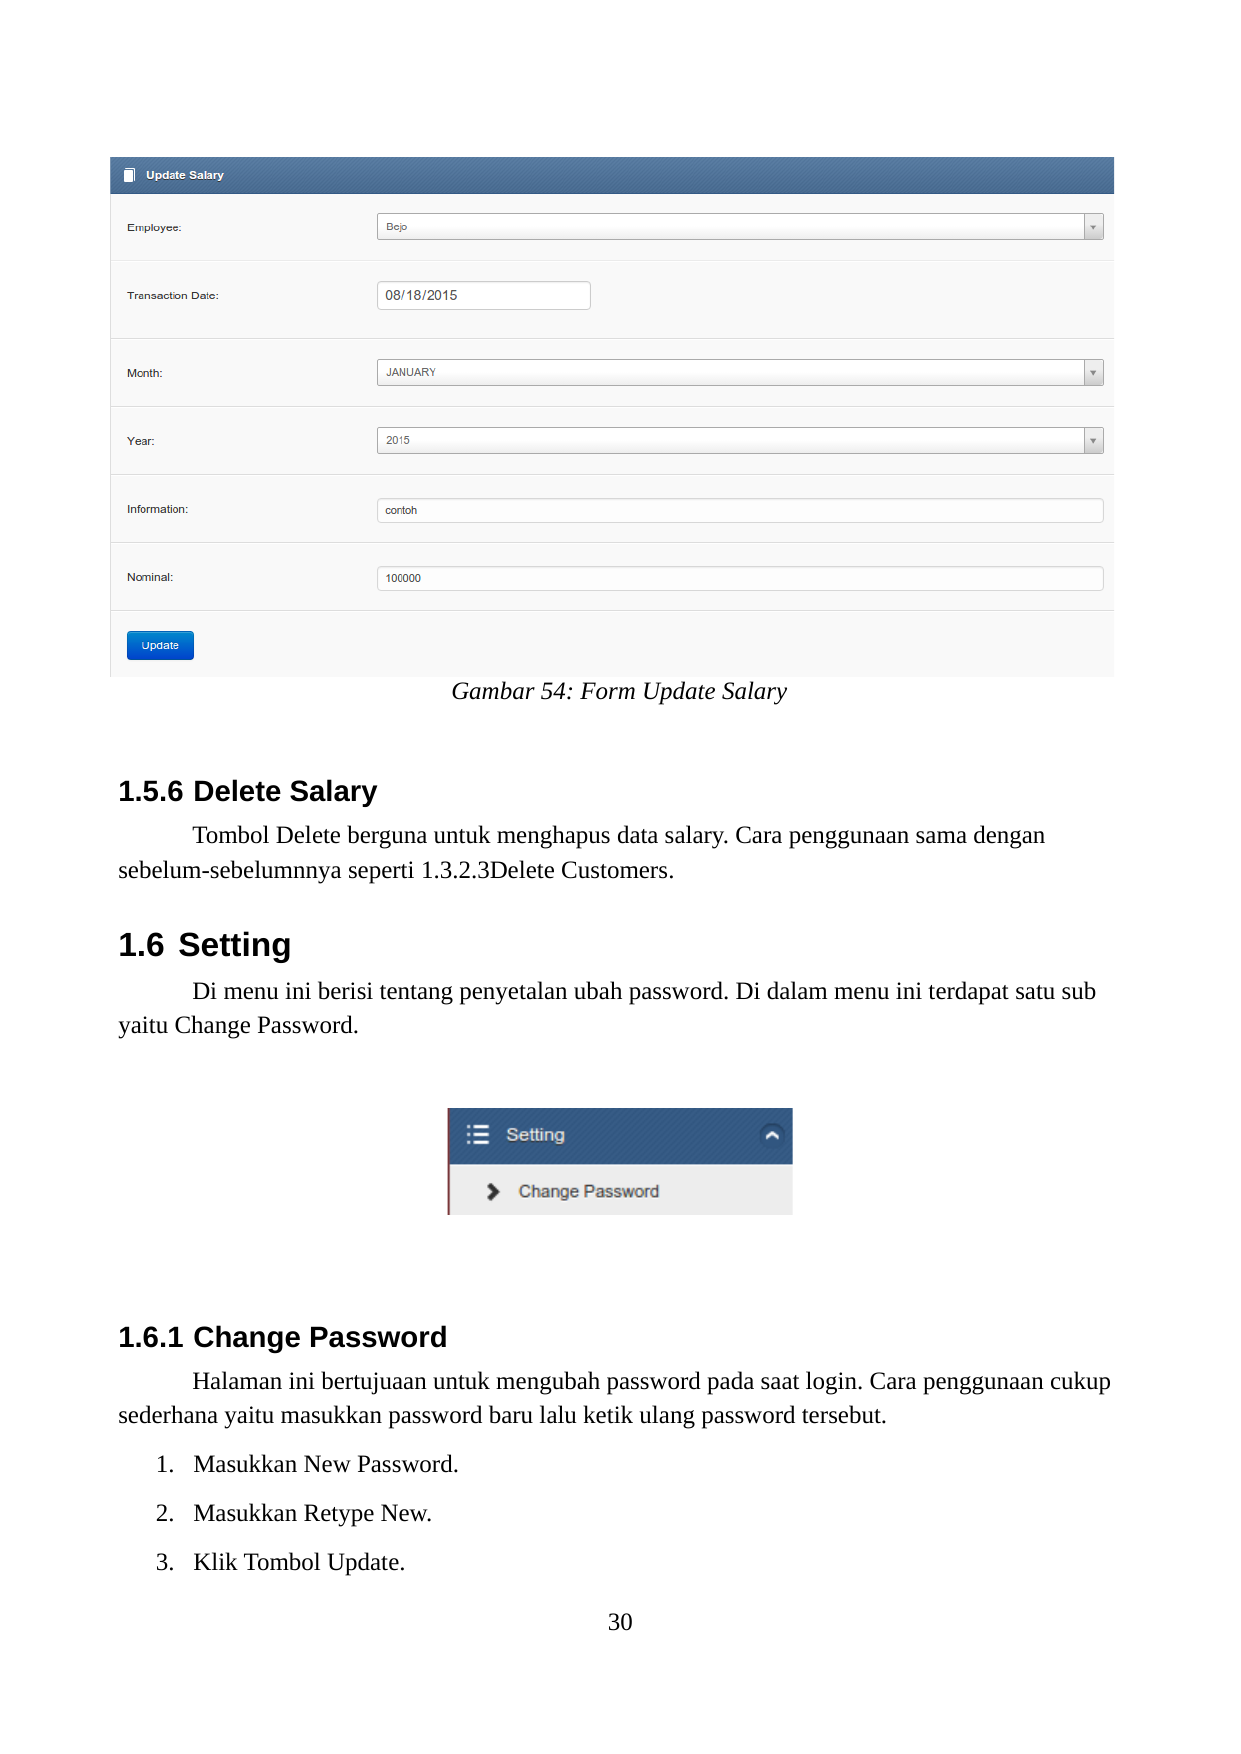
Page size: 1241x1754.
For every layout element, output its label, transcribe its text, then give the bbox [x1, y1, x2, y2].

subtitle Change Password [118, 1319, 1122, 1353]
list Masukkan New Password. [156, 1449, 1122, 1478]
list Klik Tombol Update. [156, 1547, 1122, 1576]
text Tombol Delete berguna untuk menghapus data salary. Cara penggunaan sama dengan sebelum-sebelumnnya seperti 1.3.2.3Delete Customers. [118, 821, 1122, 884]
subtitle Setting [118, 925, 1122, 964]
picture [447, 1108, 793, 1215]
text Halaman ini bertujuaan untuk mengubah password pada saat login. Cara penggunaan cukup sederhana yaitu masukkan password baru lalu ketik ulang password tersebut. [118, 1366, 1122, 1429]
picture [110, 157, 1115, 677]
list Masukkan Retype New. [156, 1498, 1122, 1527]
text Di menu ini berisi tentang penyetalan ubah password. Di dalam menu ini terdapat satu sub yaitu Change Password. [118, 976, 1122, 1039]
text Gambar 54: Form Update Salary [118, 131, 1122, 705]
subtitle Delete Salary [118, 774, 1122, 808]
